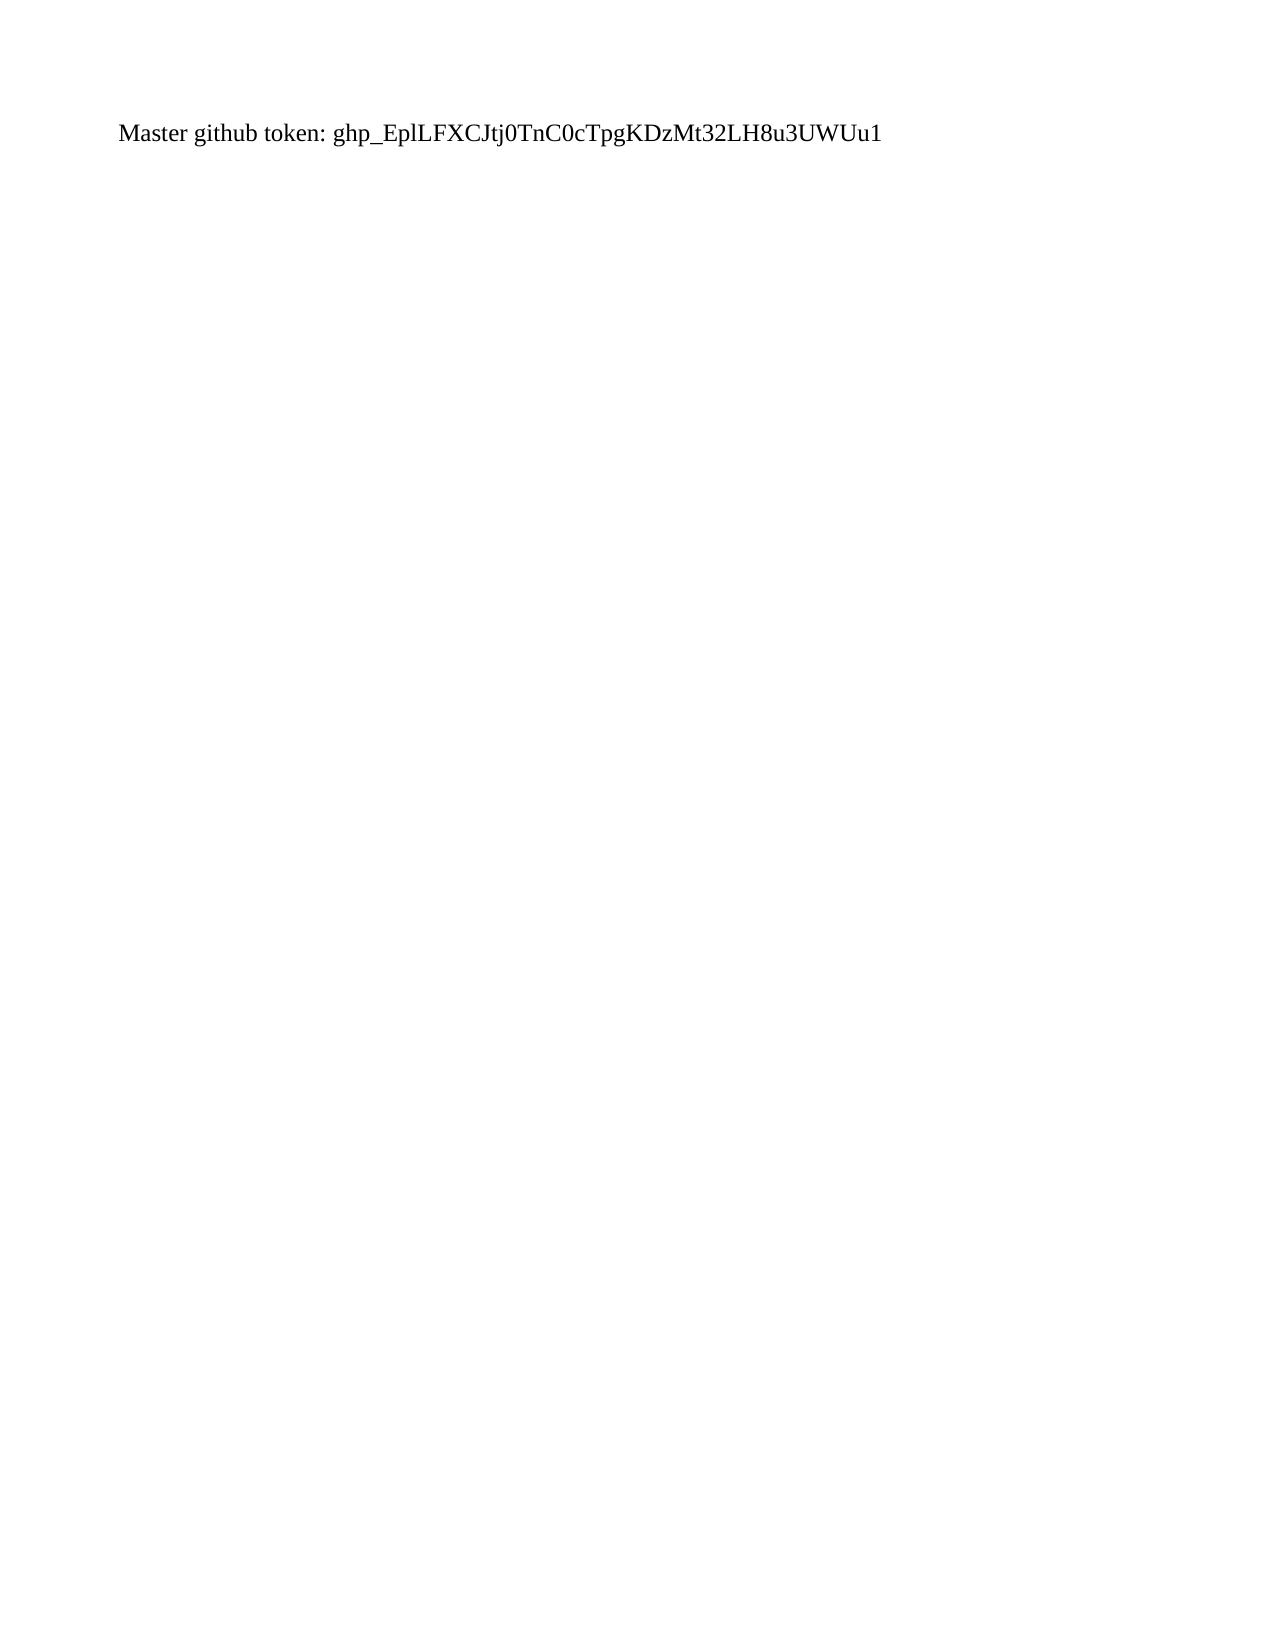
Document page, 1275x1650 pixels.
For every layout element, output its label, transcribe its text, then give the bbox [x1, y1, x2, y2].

text Master github token: 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 [118, 118, 1157, 147]
